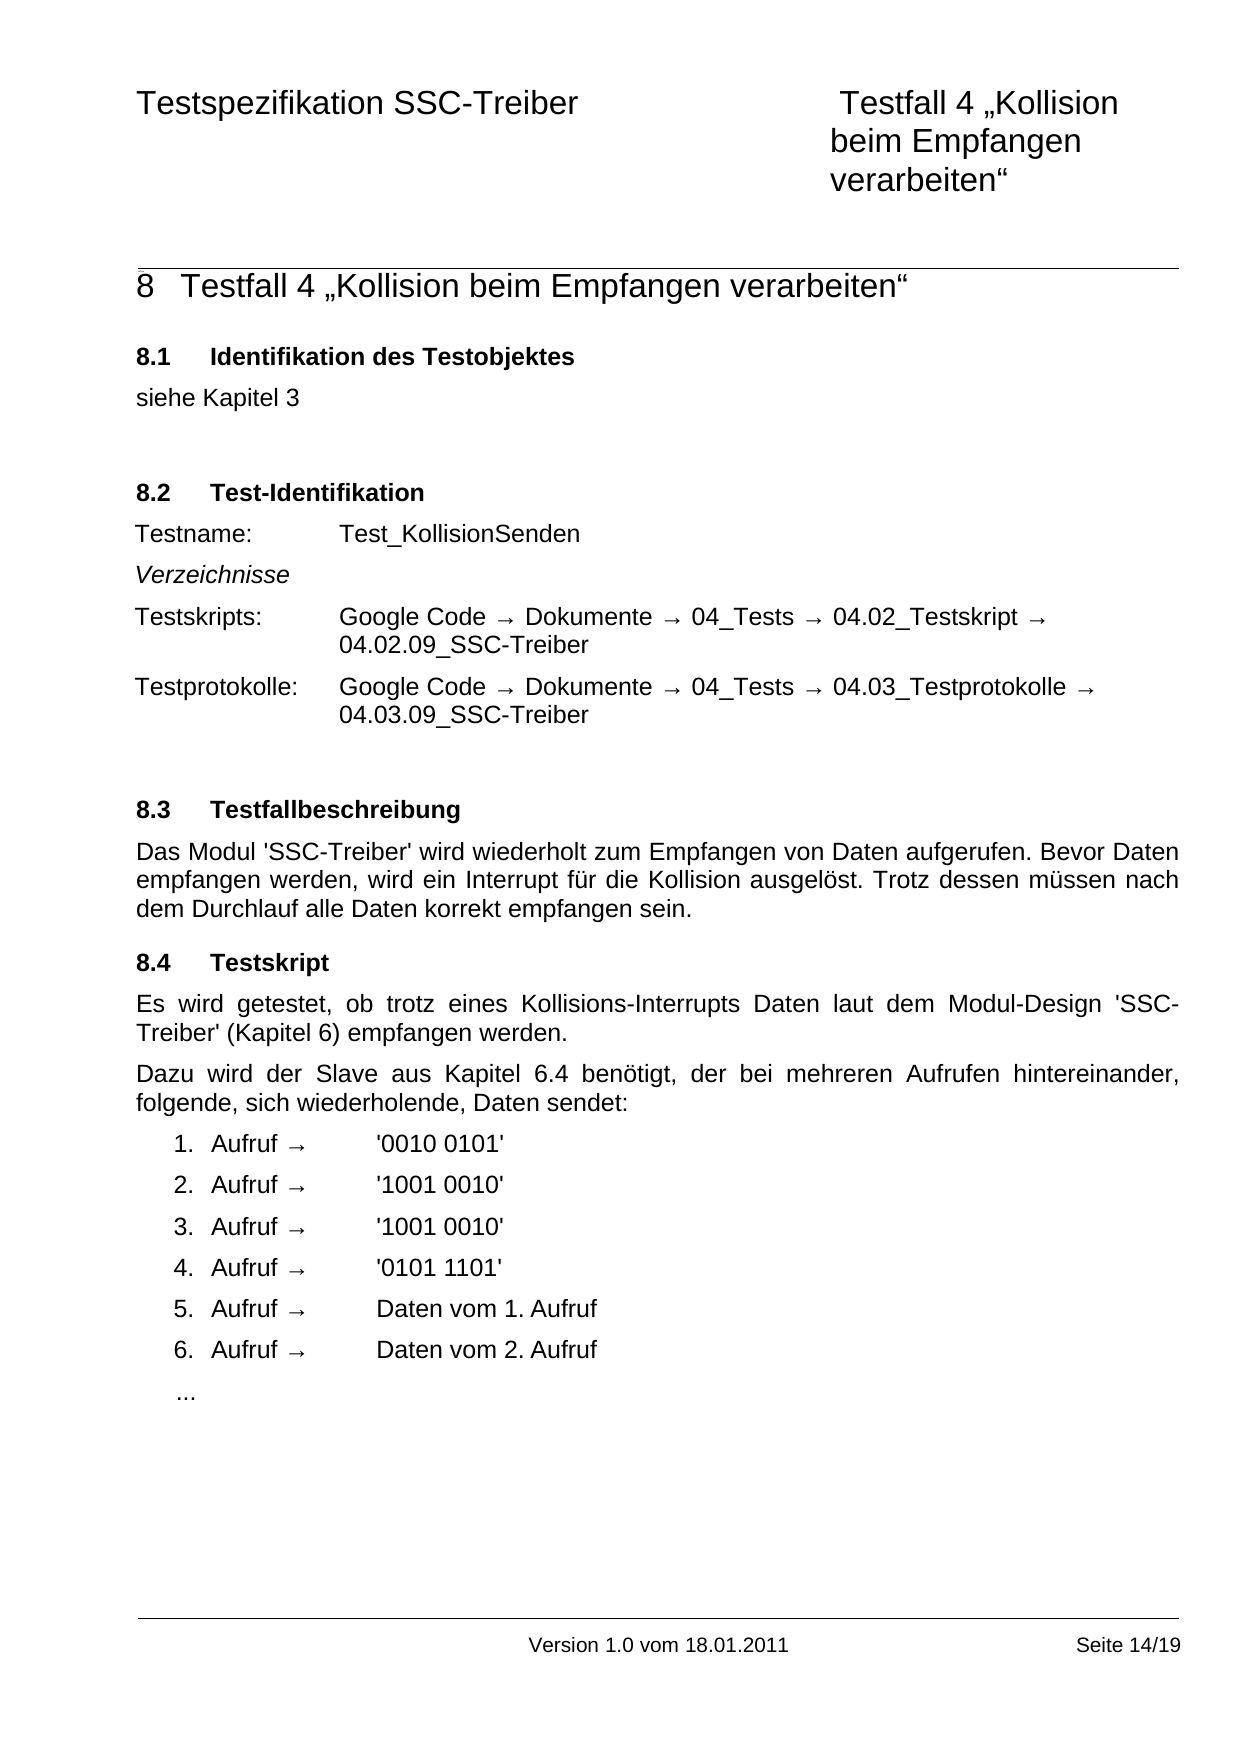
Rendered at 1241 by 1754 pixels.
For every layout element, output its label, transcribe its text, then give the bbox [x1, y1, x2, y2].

list Aufruf → '1001 0010' [173, 1171, 1181, 1199]
subtitle Testfall 4 „Kollision beim Empfangen verarbeiten“ [136, 289, 602, 304]
list Aufruf → '0010 0101' [173, 1129, 1181, 1158]
text siehe Kapitel 3 [136, 383, 1181, 412]
text Testskripts: Google Code → Dokumente → 04_Tests → 04.02_Testskript → 04.02.09_SSC-Treiber [134, 602, 1181, 659]
text Es wird getestet, ob trotz eines Kollisions-Interrupts Daten laut dem Modul-Design 'SSC-Treiber' (Kapitel 6) empfangen werden. [136, 989, 1181, 1047]
subtitle Test-Identifikation [136, 478, 1181, 507]
subtitle Testfall 4 „Kollision beim Empfangen verarbeiten“ [677, 289, 1181, 304]
text Dazu wird der Slave aus Kapitel 6.4 benötigt, der bei mehreren Aufrufen hintereinander, folgende, sich wiederholende, Daten sendet: [136, 1059, 1181, 1117]
text Das Modul 'SSC-Treiber' wird wiederholt zum Empfangen von Daten aufgerufen. Bevor Daten empfangen werden, wird ein Interrupt für die Kollision ausgelöst. Trotz dessen müssen nach dem Durchlauf alle Daten korrekt empfangen sein. [136, 837, 1181, 923]
list Aufruf → '0101 1101' [173, 1253, 1181, 1282]
list Aufruf → Daten vom 1. Aufruf [173, 1294, 1181, 1323]
list Aufruf → Daten vom 2. Aufruf [173, 1336, 1181, 1364]
text Testname: Test_KollisionSenden [134, 519, 1181, 548]
text Verzeichnisse [134, 561, 1181, 589]
list Aufruf → '1001 0010' [173, 1212, 1181, 1241]
subtitle Testfallbeschreibung [136, 796, 1181, 824]
subtitle Testskript [136, 948, 1181, 977]
text Testprotokolle: Google Code → Dokumente → 04_Tests → 04.03_Testprotokolle → 04.03.09_SSC-Treiber [134, 672, 1181, 729]
subtitle Testfall 4 „Kollision beim Empfangen verarbeiten“ [605, 289, 678, 304]
subtitle Identifikation des Testobjektes [136, 342, 1181, 371]
list ... [176, 1377, 1181, 1406]
